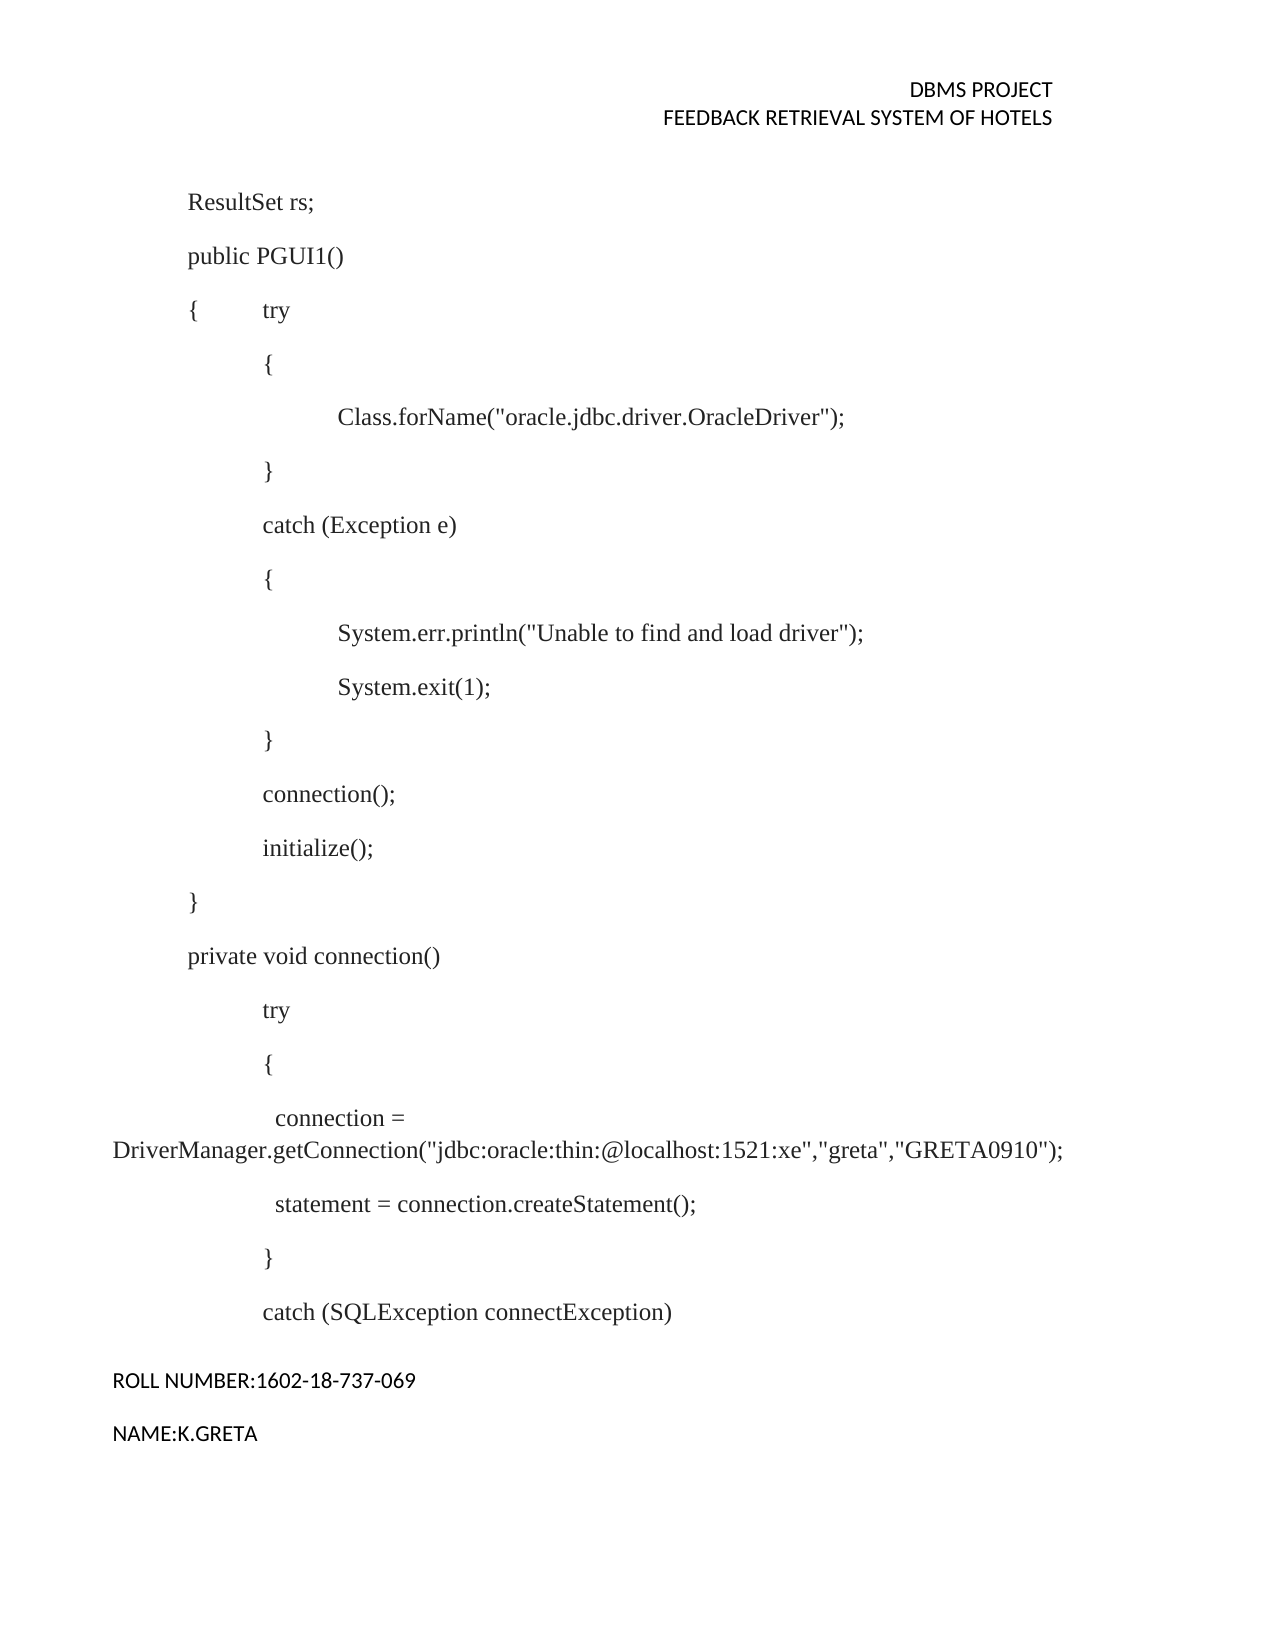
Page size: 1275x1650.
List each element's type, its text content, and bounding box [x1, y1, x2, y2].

text Class.forName("oracle.jdbc.driver.OracleDriver"); [112, 402, 1162, 431]
text { [112, 349, 1162, 377]
text statement = connection.createStatement(); [112, 1189, 1162, 1218]
text } [112, 1243, 1162, 1272]
text { [112, 1049, 1162, 1077]
text catch (SQLException connectException) [112, 1297, 1162, 1326]
text { [112, 564, 1162, 593]
text private void connection() [112, 941, 1162, 970]
text connection = DriverManager.getConnection("jdbc:oracle:thin:@localhost:1521:xe","greta","GRETA0910"); [112, 1103, 1162, 1164]
text System.exit(1); [112, 672, 1162, 701]
text try [112, 995, 1162, 1024]
text } [112, 887, 1162, 916]
text ResultSet rs; [112, 187, 1162, 216]
text { try [112, 295, 1162, 323]
text } [112, 456, 1162, 485]
text connection(); [112, 779, 1162, 808]
text catch (Exception e) [112, 510, 1162, 539]
text initialize(); [112, 833, 1162, 862]
text public PGUI1() [112, 241, 1162, 270]
text } [112, 726, 1162, 754]
text System.err.println("Unable to find and load driver"); [112, 618, 1162, 647]
